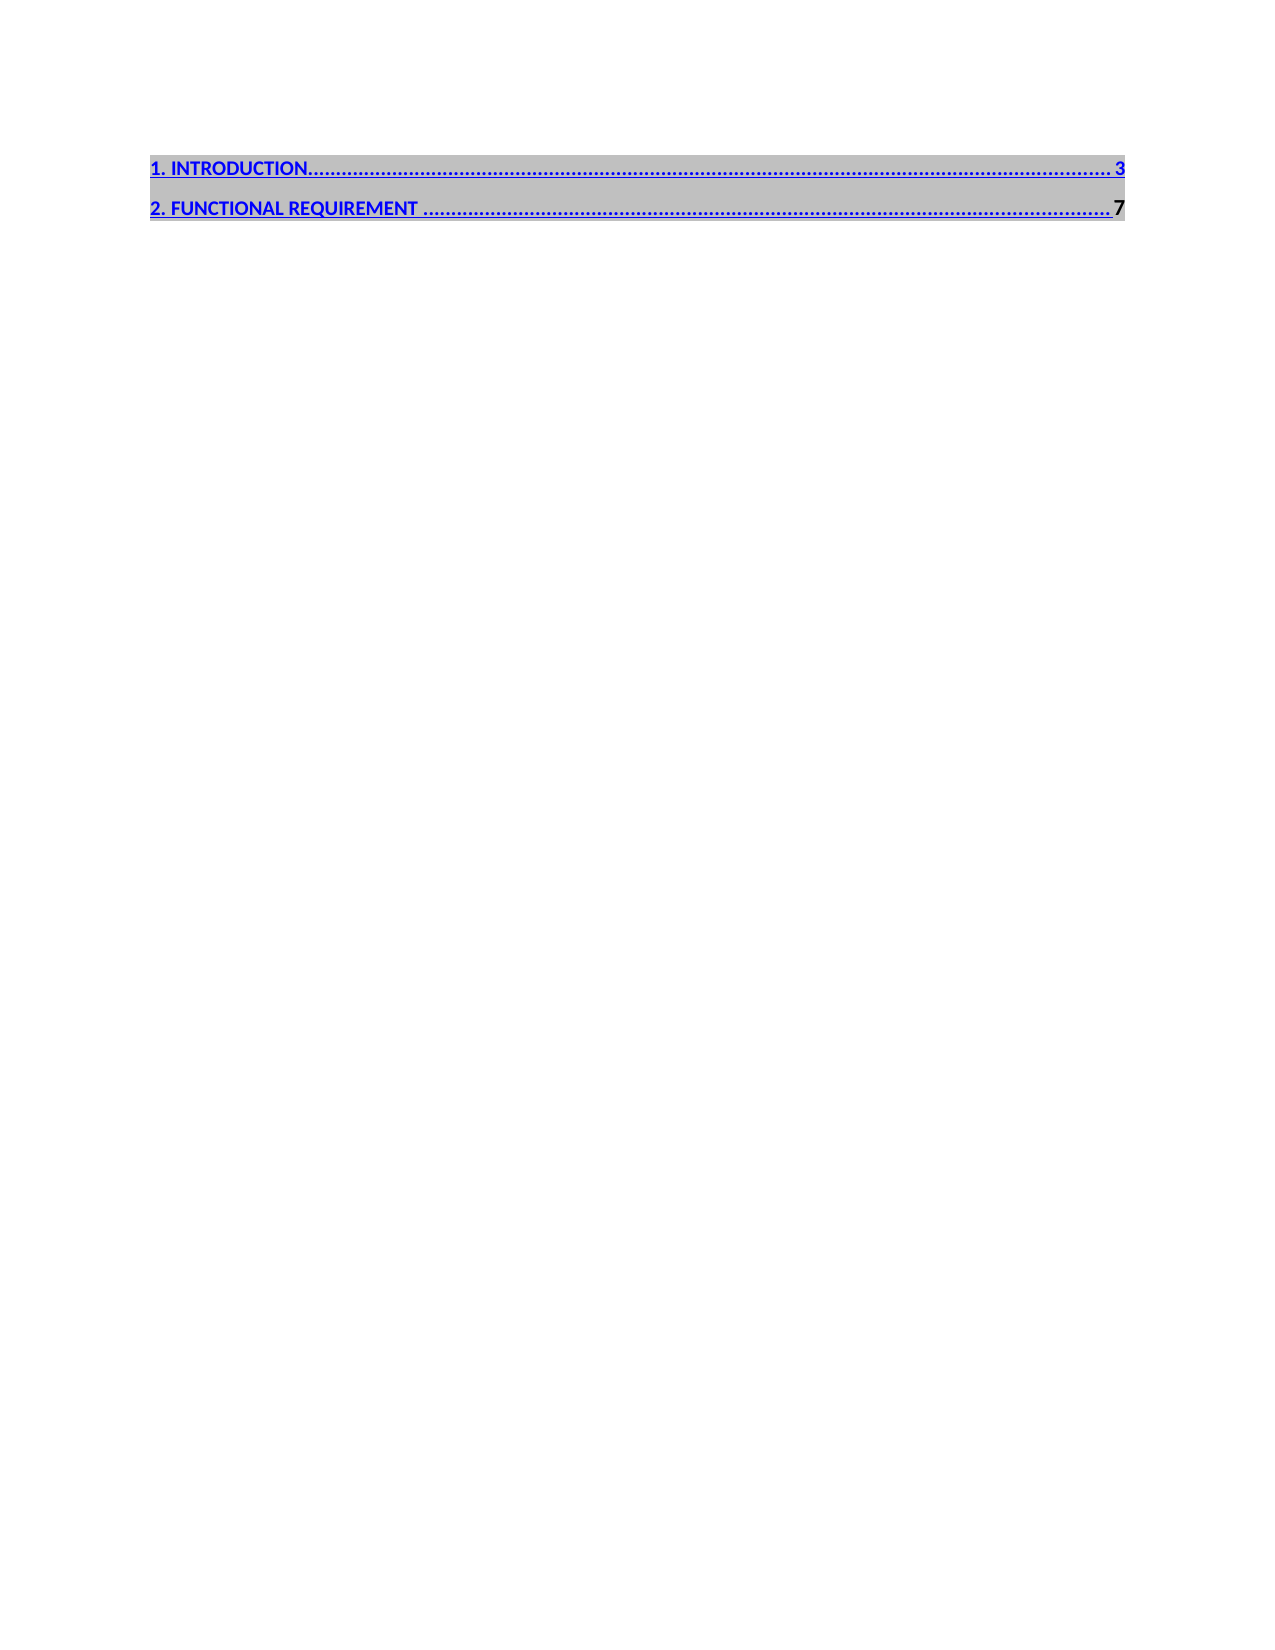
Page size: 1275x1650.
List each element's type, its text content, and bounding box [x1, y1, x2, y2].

text 1. Introduction 3 [150, 155, 1125, 177]
text 2. Functional Requirement 7 [150, 193, 1125, 221]
